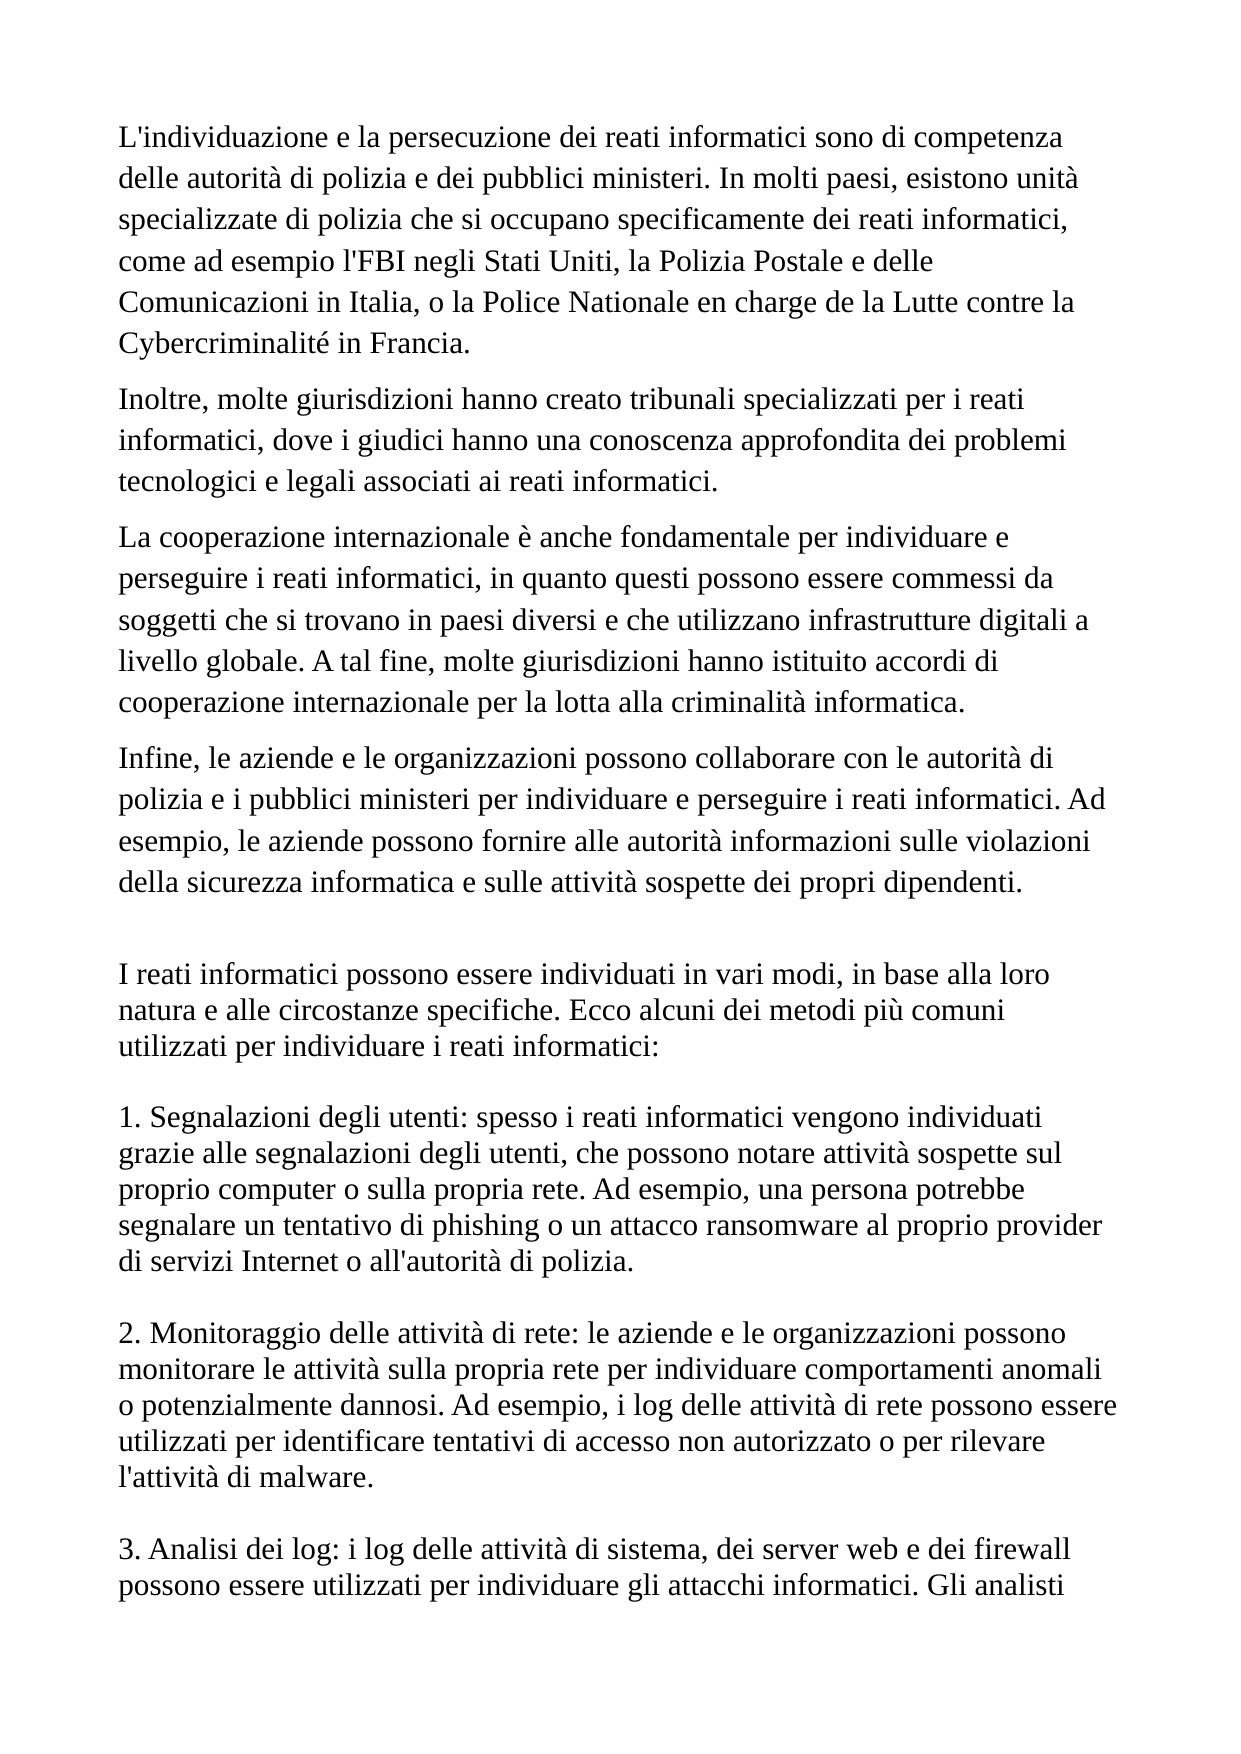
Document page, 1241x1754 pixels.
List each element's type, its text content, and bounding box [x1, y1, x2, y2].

text La cooperazione internazionale è anche fondamentale per individuare e perseguire i reati informatici, in quanto questi possono essere commessi da soggetti che si trovano in paesi diversi e che utilizzano infrastrutture digitali a livello globale. A tal fine, molte giurisdizioni hanno istituito accordi di cooperazione internazionale per la lotta alla criminalità informatica. [118, 518, 1122, 719]
text Inoltre, molte giurisdizioni hanno creato tribunali specializzati per i reati informatici, dove i giudici hanno una conoscenza approfondita dei problemi tecnologici e legali associati ai reati informatici. [118, 380, 1122, 499]
text I reati informatici possono essere individuati in vari modi, in base alla loro natura e alle circostanze specifiche. Ecco alcuni dei metodi più comuni utilizzati per individuare i reati informatici: [118, 955, 1122, 1063]
text 3. Analisi dei log: i log delle attività di sistema, dei server web e dei firewall possono essere utilizzati per individuare gli attacchi informatici. Gli analisti [118, 1530, 1122, 1602]
text 2. Monitoraggio delle attività di rete: le aziende e le organizzazioni possono monitorare le attività sulla propria rete per individuare comportamenti anomali o potenzialmente dannosi. Ad esempio, i log delle attività di rete possono essere utilizzati per identificare tentativi di accesso non autorizzato o per rilevare l'attività di malware. [118, 1314, 1122, 1494]
text Infine, le aziende e le organizzazioni possono collaborare con le autorità di polizia e i pubblici ministeri per individuare e perseguire i reati informatici. Ad esempio, le aziende possono fornire alle autorità informazioni sulle violazioni della sicurezza informatica e sulle attività sospette dei propri dipendenti. [118, 739, 1122, 899]
text 1. Segnalazioni degli utenti: spesso i reati informatici vengono individuati grazie alle segnalazioni degli utenti, che possono notare attività sospette sul proprio computer o sulla propria rete. Ad esempio, una persona potrebbe segnalare un tentativo di phishing o un attacco ransomware al proprio provider di servizi Internet o all'autorità di polizia. [118, 1099, 1122, 1278]
text L'individuazione e la persecuzione dei reati informatici sono di competenza delle autorità di polizia e dei pubblici ministeri. In molti paesi, esistono unità specializzate di polizia che si occupano specificamente dei reati informatici, come ad esempio l'FBI negli Stati Uniti, la Polizia Postale e delle Comunicazioni in Italia, o la Police Nationale en charge de la Lutte contre la Cybercriminalité in Francia. [118, 118, 1122, 360]
